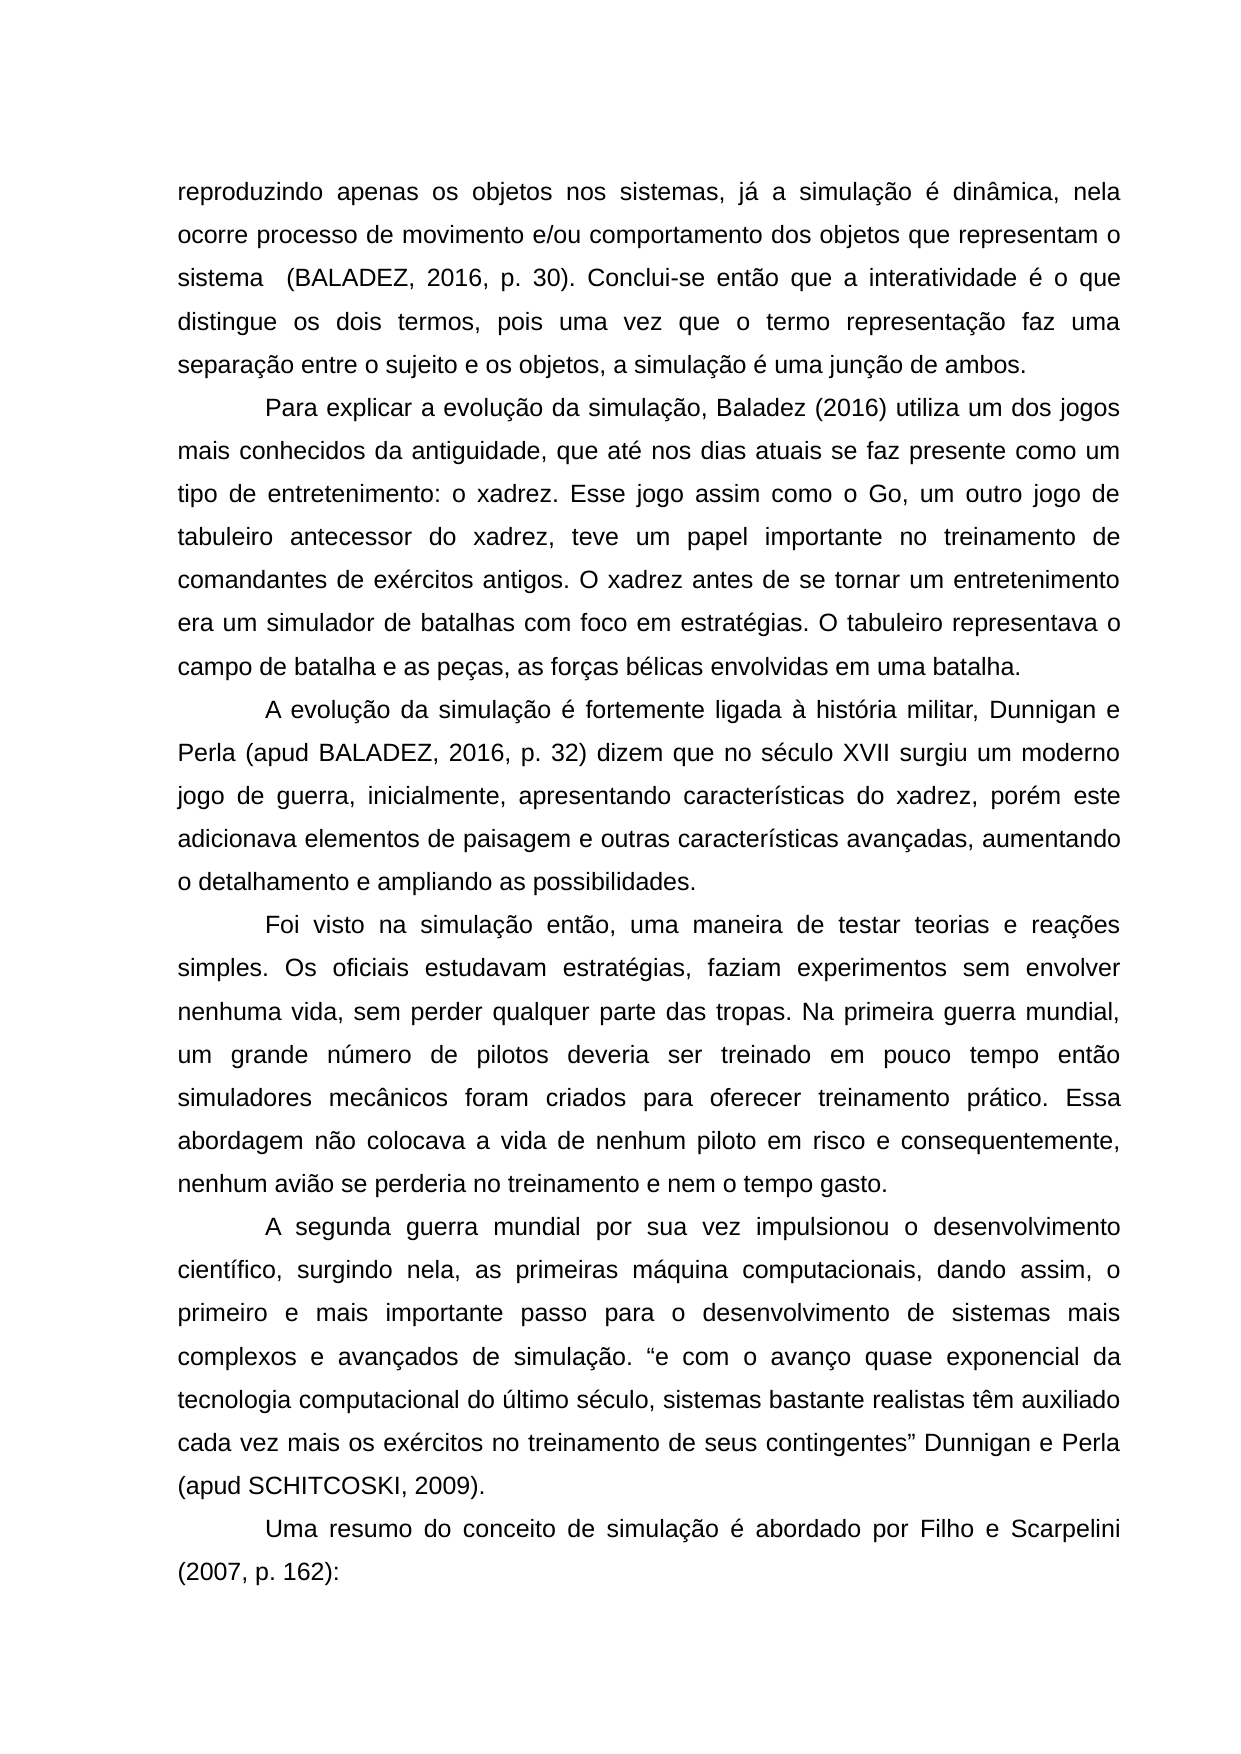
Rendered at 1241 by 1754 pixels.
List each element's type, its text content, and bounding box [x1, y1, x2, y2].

text A segunda guerra mundial por sua vez impulsionou o desenvolvimento científico, surgindo nela, as primeiras máquina computacionais, dando assim, o primeiro e mais importante passo para o desenvolvimento de sistemas mais complexos e avançados de simulação. “e com o avanço quase exponencial da tecnologia computacional do último século, sistemas bastante realistas têm auxiliado cada vez mais os exércitos no treinamento de seus contingentes” Dunnigan e Perla (apud SCHITCOSKI, 2009). [177, 1212, 1122, 1500]
text A evolução da simulação é fortemente ligada à história militar, Dunnigan e Perla (apud BALADEZ, 2016, p. 32) dizem que no século XVII surgiu um moderno jogo de guerra, inicialmente, apresentando características do xadrez, porém este adicionava elementos de paisagem e outras características avançadas, aumentando o detalhamento e ampliando as possibilidades. [177, 695, 1122, 896]
text reproduzindo apenas os objetos nos sistemas, já a simulação é dinâmica, nela ocorre processo de movimento e/ou comportamento dos objetos que representam o sistema (BALADEZ, 2016, p. 30). Conclui-se então que a interatividade é o que distingue os dois termos, pois uma vez que o termo representação faz uma separação entre o sujeito e os objetos, a simulação é uma junção de ambos. [177, 177, 1122, 378]
text Uma resumo do conceito de simulação é abordado por Filho e Scarpelini (2007, p. 162): [177, 1514, 1122, 1586]
text Para explicar a evolução da simulação, Baladez (2016) utiliza um dos jogos mais conhecidos da antiguidade, que até nos dias atuais se faz presente como um tipo de entretenimento: o xadrez. Esse jogo assim como o Go, um outro jogo de tabuleiro antecessor do xadrez, teve um papel importante no treinamento de comandantes de exércitos antigos. O xadrez antes de se tornar um entretenimento era um simulador de batalhas com foco em estratégias. O tabuleiro representava o campo de batalha e as peças, as forças bélicas envolvidas em uma batalha. [177, 393, 1122, 680]
text Foi visto na simulação então, uma maneira de testar teorias e reações simples. Os oficiais estudavam estratégias, faziam experimentos sem envolver nenhuma vida, sem perder qualquer parte das tropas. Na primeira guerra mundial, um grande número de pilotos deveria ser treinado em pouco tempo então simuladores mecânicos foram criados para oferecer treinamento prático. Essa abordagem não colocava a vida de nenhum piloto em risco e consequentemente, nenhum avião se perderia no treinamento e nem o tempo gasto. [177, 910, 1122, 1198]
